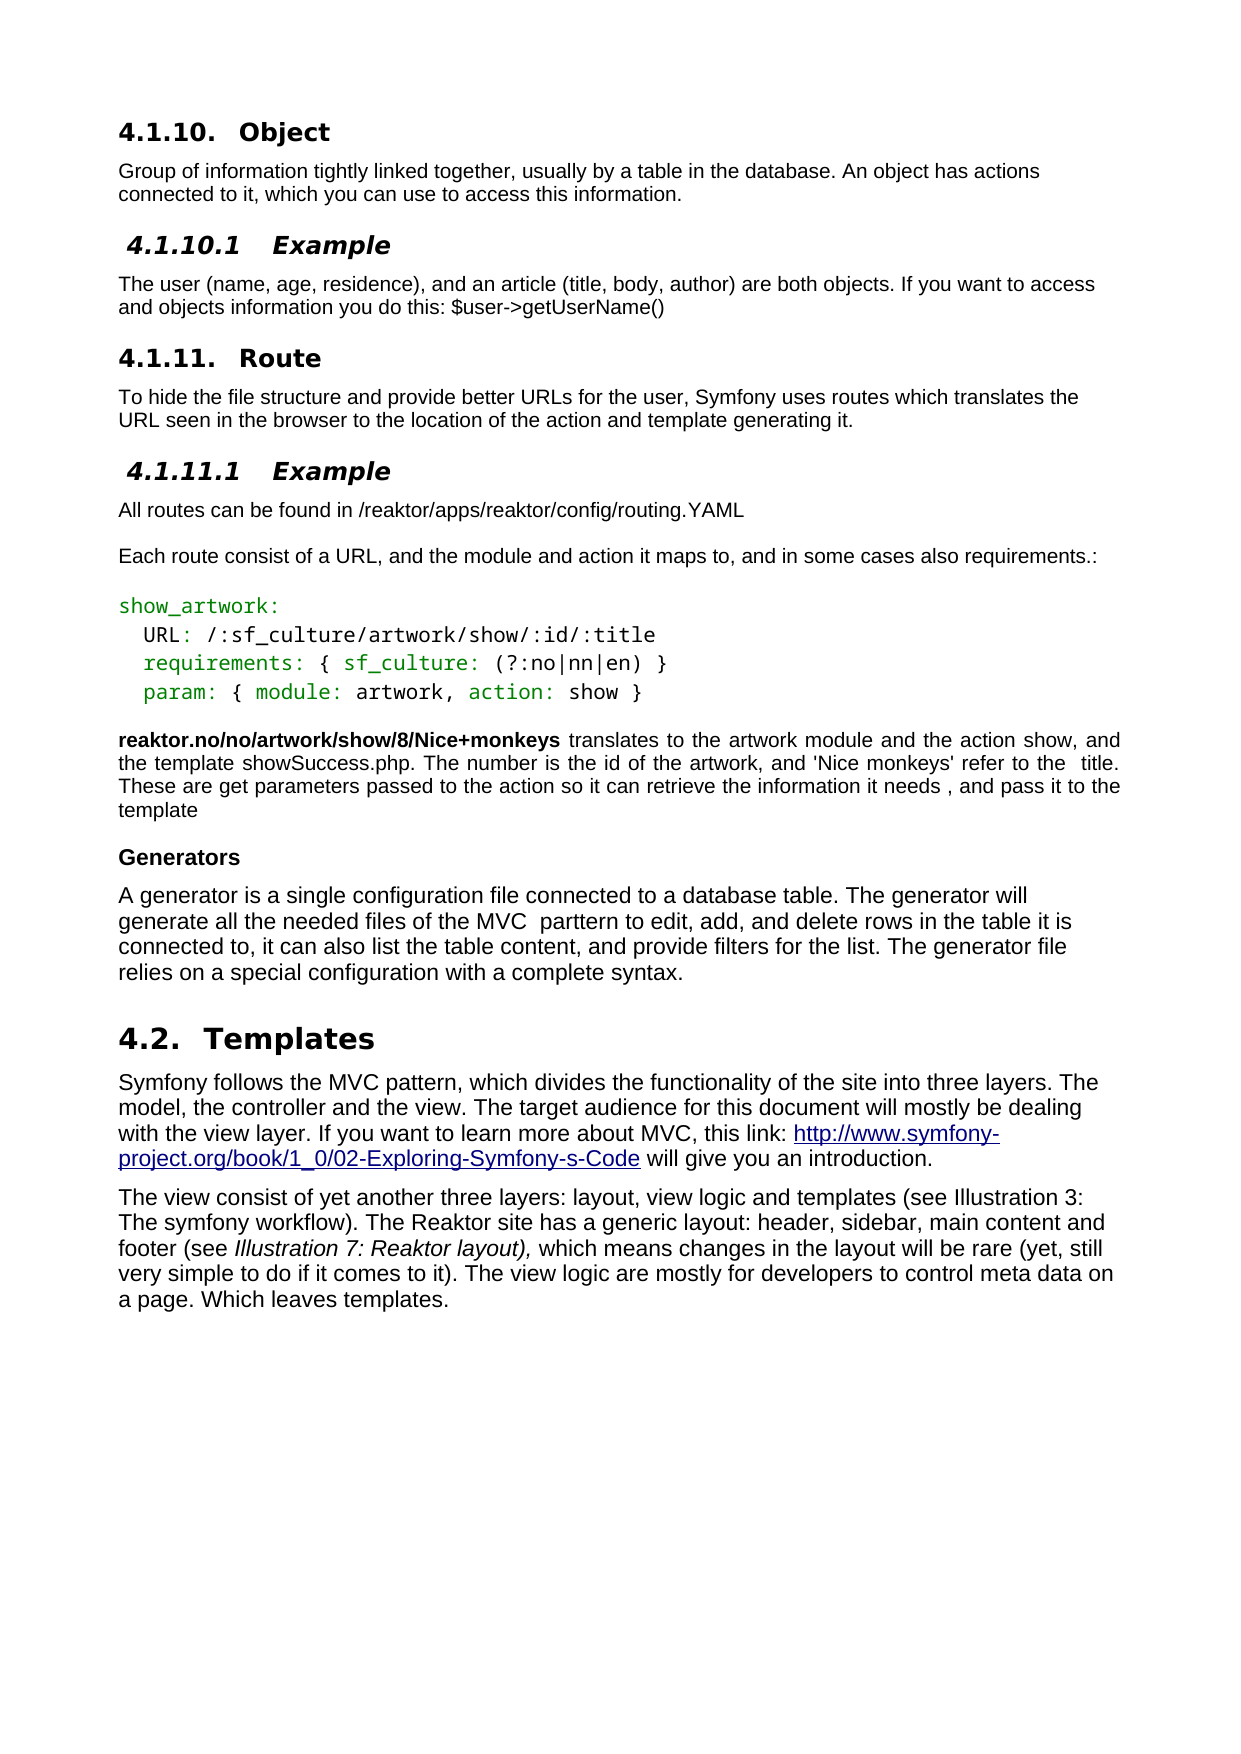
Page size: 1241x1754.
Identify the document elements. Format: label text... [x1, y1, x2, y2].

subtitle Example [118, 457, 1122, 486]
text The user (name, age, residence), and an article (title, body, author) are both objects. If you want to access and objects information you do this: $user->getUserName() [118, 273, 1122, 319]
text param: { module: artwork, action: show } [118, 677, 1122, 705]
text show_artwork: [118, 591, 1122, 620]
text Symfony follows the MVC pattern, which divides the functionality of the site into three layers. The model, the controller and the view. The target audience for this document will mostly be dealing with the view layer. If you want to learn more about MVC, this link: http://www.symfony-project.org/book/1_0/02-Exploring-Symfony-s-Code will give you an introduction. [118, 1069, 1122, 1172]
text Group of information tightly linked together, usually by a table in the database. An object has actions connected to it, which you can use to access this information. [118, 160, 1122, 206]
subtitle Templates [118, 1023, 1122, 1057]
text reaktor.no/no/artwork/show/8/Nice+monkeys translates to the artwork module and the action show, and the template showSuccess.php. The number is the id of the artwork, and 'Nice monkeys' refer to the title. These are get parameters passed to the action so it can retrieve the information it needs , and pass it to the template [118, 728, 1122, 821]
text A generator is a single configuration file connected to a database table. The generator will generate all the needed files of the MVC parttern to edit, add, and delete rows in the table it is connected to, it can also list the table content, and provide filters for the list. The generator file relies on a special configuration with a complete syntax. [118, 883, 1122, 985]
text URL: /:sf_culture/artwork/show/:id/:title [118, 620, 1122, 648]
text requirements: { sf_culture: (?:no|nn|en) } [118, 648, 1122, 677]
text All routes can be found in /reaktor/apps/reaktor/config/routing.YAML [118, 498, 1122, 522]
text The view consist of yet another three layers: layout, view logic and templates (see Illustration 3: The symfony workflow). The Reaktor site has a generic layout: header, sidebar, main content and footer (see Illustration 7: Reaktor layout), which means changes in the layout will be rare (yet, still very simple to do if it comes to it). The view logic are mostly for developers to control meta data on a page. Which leaves templates. [118, 1184, 1122, 1312]
subtitle Object [118, 118, 1122, 147]
text Each route consist of a URL, and the module and action it maps to, and in some cases also requirements.: [118, 545, 1122, 568]
text To hide the file structure and provide better URLs for the user, Symfony uses routes which translates the URL seen in the browser to the location of the action and template generating it. [118, 386, 1122, 432]
subtitle Example [118, 231, 1122, 260]
subtitle Route [118, 344, 1122, 373]
